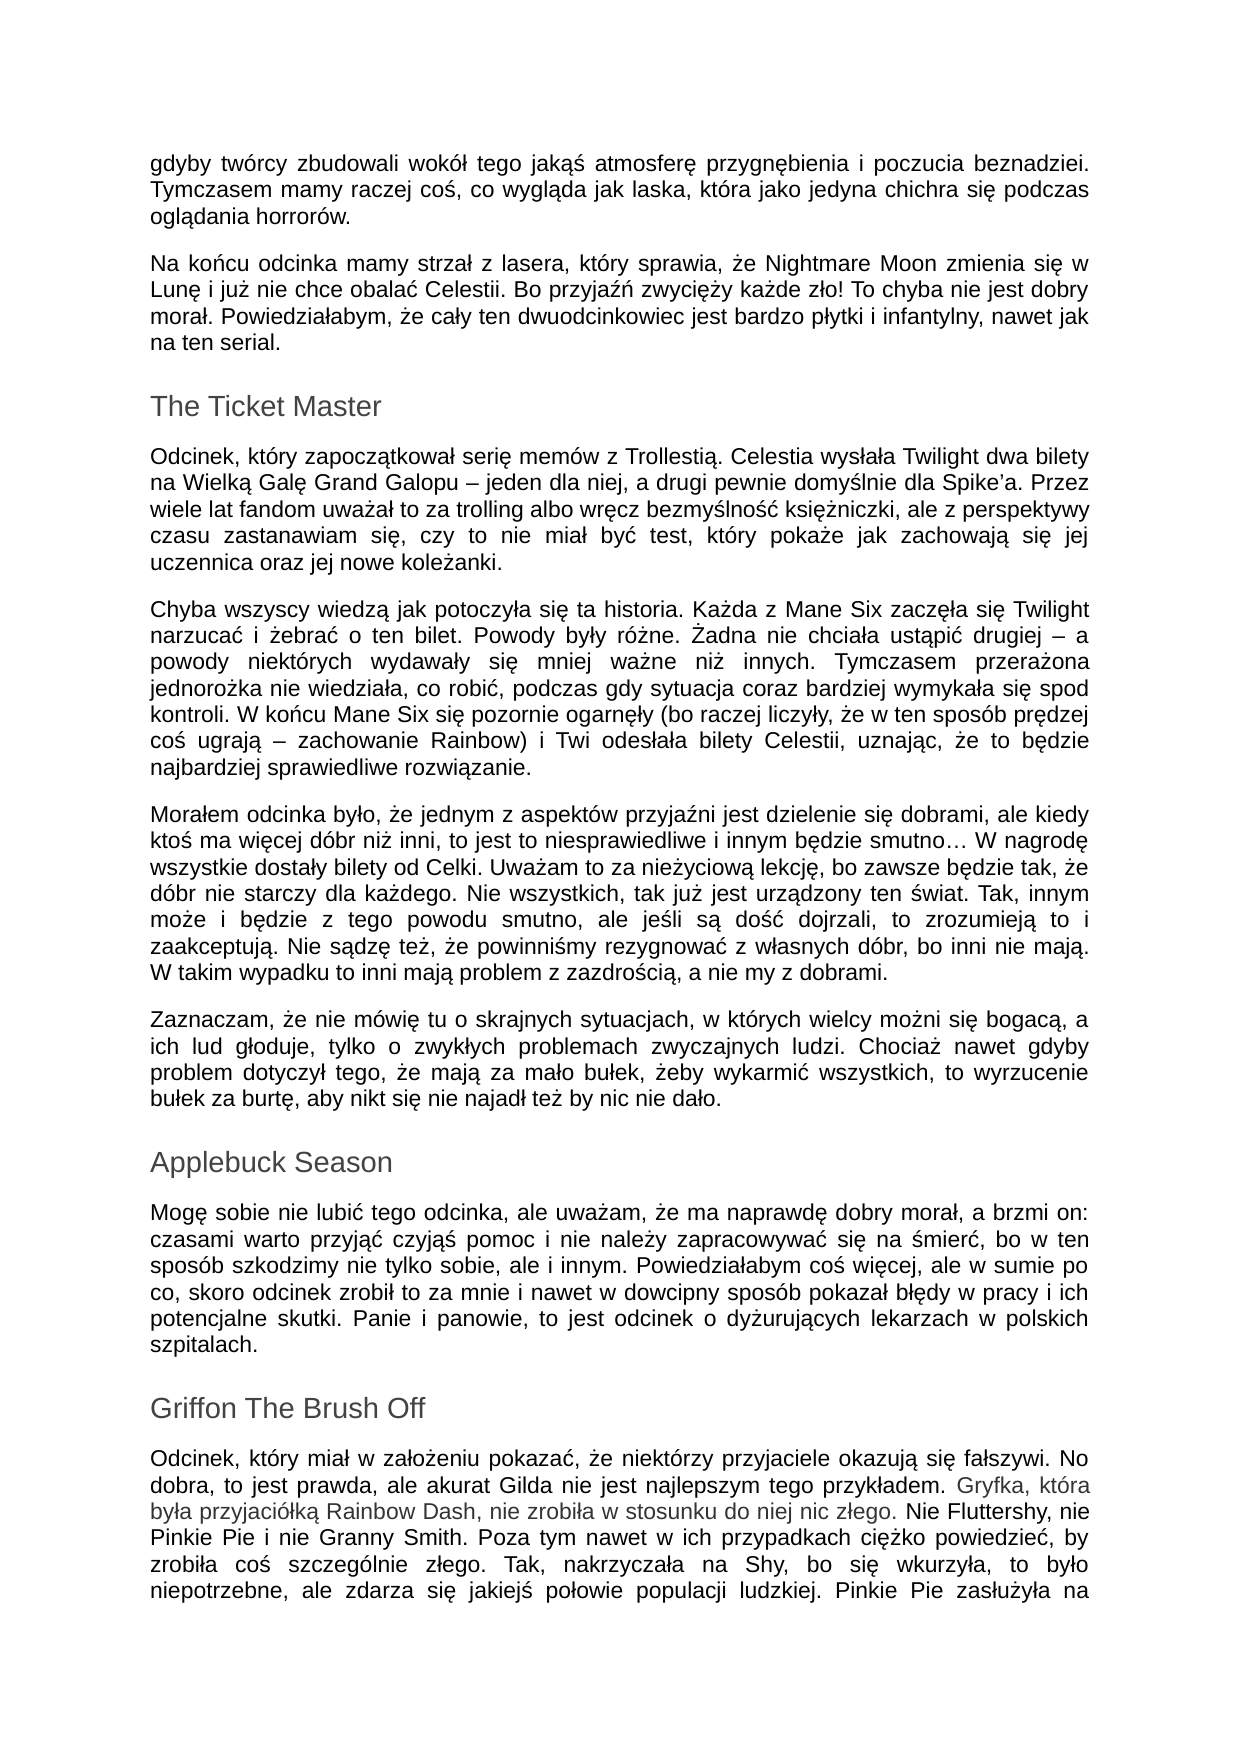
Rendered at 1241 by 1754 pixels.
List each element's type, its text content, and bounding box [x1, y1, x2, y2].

text gdyby twórcy zbudowali wokół tego jakąś atmosferę przygnębienia i poczucia beznadziei. Tymczasem mamy raczej coś, co wygląda jak laska, która jako jedyna chichra się podczas oglądania horrorów. [150, 150, 1090, 229]
text Na końcu odcinka mamy strzał z lasera, który sprawia, że Nightmare Moon zmienia się w Lunę i już nie chce obalać Celestii. Bo przyjaźń zwycięży każde zło! To chyba nie jest dobry morał. Powiedziałabym, że cały ten dwuodcinkowiec jest bardzo płytki i infantylny, nawet jak na ten serial. [150, 250, 1090, 355]
subtitle Griffon The Brush Off [150, 1391, 1090, 1424]
subtitle Applebuck Season [150, 1145, 1090, 1178]
text Morałem odcinka było, że jednym z aspektów przyjaźni jest dzielenie się dobrami, ale kiedy ktoś ma więcej dóbr niż inni, to jest to niesprawiedliwe i innym będzie smutno… W nagrodę wszystkie dostały bilety od Celki. Uważam to za nieżyciową lekcję, bo zawsze będzie tak, że dóbr nie starczy dla każdego. Nie wszystkich, tak już jest urządzony ten świat. Tak, innym może i będzie z tego powodu smutno, ale jeśli są dość dojrzali, to zrozumieją to i zaakceptują. Nie sądzę też, że powinniśmy rezygnować z własnych dóbr, bo inni nie mają. W takim wypadku to inni mają problem z zazdrością, a nie my z dobrami. [150, 801, 1090, 985]
text Odcinek, który miał w założeniu pokazać, że niektórzy przyjaciele okazują się fałszywi. No dobra, to jest prawda, ale akurat Gilda nie jest najlepszym tego przykładem. Gryfka, która była przyjaciółką Rainbow Dash, nie zrobiła w stosunku do niej nic złego. Nie Fluttershy, nie Pinkie Pie i nie Granny Smith. Poza tym nawet w ich przypadkach ciężko powiedzieć, by zrobiła coś szczególnie złego. Tak, nakrzyczała na Shy, bo się wkurzyła, to było niepotrzebne, ale zdarza się jakiejś połowie populacji ludzkiej. Pinkie Pie zasłużyła na [150, 1445, 1090, 1603]
text Zaznaczam, że nie mówię tu o skrajnych sytuacjach, w których wielcy możni się bogacą, a ich lud głoduje, tylko o zwykłych problemach zwyczajnych ludzi. Chociaż nawet gdyby problem dotyczył tego, że mają za mało bułek, żeby wykarmić wszystkich, to wyrzucenie bułek za burtę, aby nikt się nie najadł też by nic nie dało. [150, 1006, 1090, 1112]
text Mogę sobie nie lubić tego odcinka, ale uważam, że ma naprawdę dobry morał, a brzmi on: czasami warto przyjąć czyjąś pomoc i nie należy zapracowywać się na śmierć, bo w ten sposób szkodzimy nie tylko sobie, ale i innym. Powiedziałabym coś więcej, ale w sumie po co, skoro odcinek zrobił to za mnie i nawet w dowcipny sposób pokazał błędy w pracy i ich potencjalne skutki. Panie i panowie, to jest odcinek o dyżurujących lekarzach w polskich szpitalach. [150, 1199, 1090, 1357]
subtitle The Ticket Master [150, 389, 1090, 422]
text Chyba wszyscy wiedzą jak potoczyła się ta historia. Każda z Mane Six zaczęła się Twilight narzucać i żebrać o ten bilet. Powody były różne. Żadna nie chciała ustąpić drugiej – a powody niektórych wydawały się mniej ważne niż innych. Tymczasem przerażona jednorożka nie wiedziała, co robić, podczas gdy sytuacja coraz bardziej wymykała się spod kontroli. W końcu Mane Six się pozornie ogarnęły (bo raczej liczyły, że w ten sposób prędzej coś ugrają – zachowanie Rainbow) i Twi odesłała bilety Celestii, uznając, że to będzie najbardziej sprawiedliwe rozwiązanie. [150, 596, 1090, 780]
text Odcinek, który zapoczątkował serię memów z Trollestią. Celestia wysłała Twilight dwa bilety na Wielką Galę Grand Galopu – jeden dla niej, a drugi pewnie domyślnie dla Spike’a. Przez wiele lat fandom uważał to za trolling albo wręcz bezmyślność księżniczki, ale z perspektywy czasu zastanawiam się, czy to nie miał być test, który pokaże jak zachowają się jej uczennica oraz jej nowe koleżanki. [150, 443, 1090, 575]
